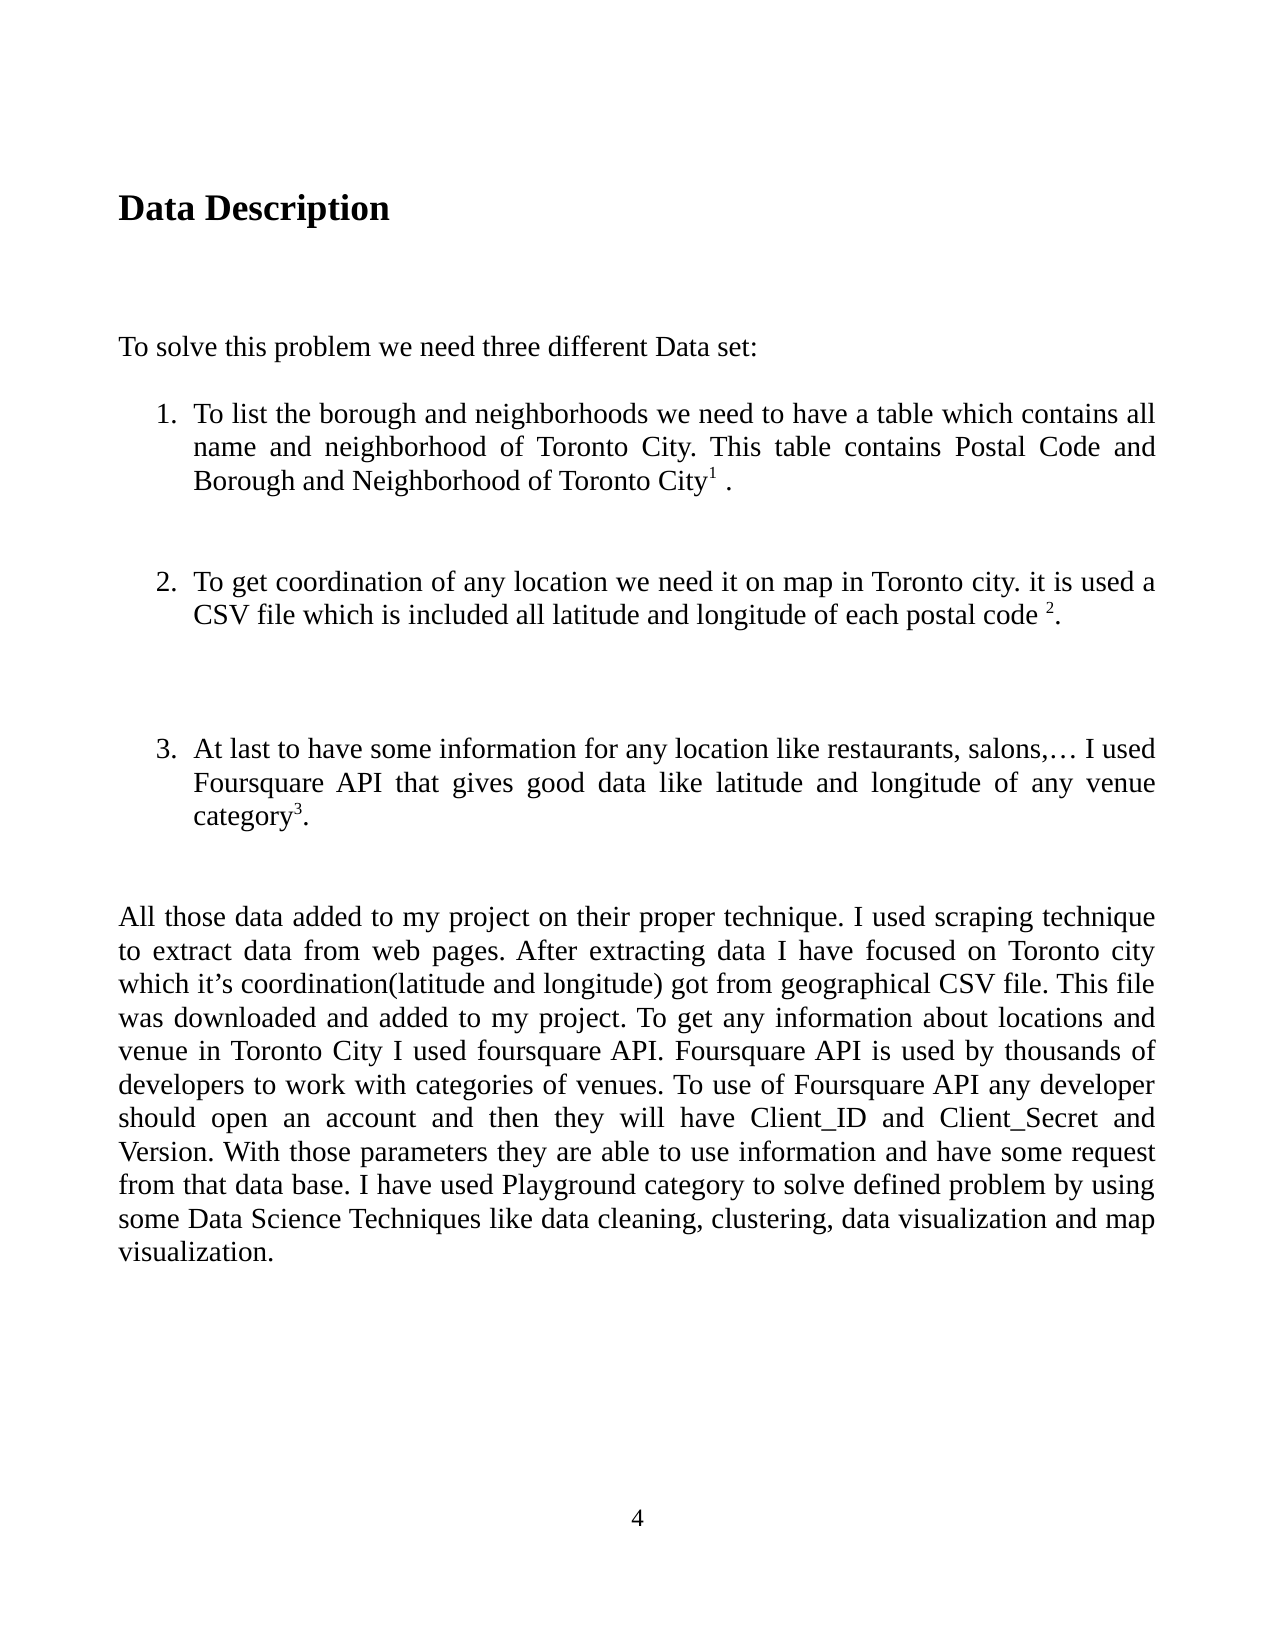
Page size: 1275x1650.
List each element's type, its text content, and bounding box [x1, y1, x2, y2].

list To get coordination of any location we need it on map in Toronto city. it is used a CSV file which is included all latitude and longitude of each postal code 2. [156, 564, 1157, 631]
list At last to have some information for any location like restaurants, salons,… I used Foursquare API that gives good data like latitude and longitude of any venue category3. [156, 731, 1157, 832]
text To solve this problem we need three different Data set: [118, 329, 1157, 362]
text Data Description [118, 185, 1157, 228]
list To list the borough and neighborhoods we need to have a table which contains all name and neighborhood of Toronto City. This table contains Postal Code and Borough and Neighborhood of Toronto City1 . [156, 396, 1157, 497]
text All those data added to my project on their proper technique. I used scraping technique to extract data from web pages. After extracting data I have focused on Toronto city which it’s coordination(latitude and longitude) got from geographical CSV file. This file was downloaded and added to my project. To get any information about locations and venue in Toronto City I used foursquare API. Foursquare API is used by thousands of developers to work with categories of venues. To use of Foursquare API any developer should open an account and then they will have Client_ID and Client_Secret and Version. With those parameters they are able to use information and have some request from that data base. I have used Playground category to solve defined problem by using some Data Science Techniques like data cleaning, clustering, data visualization and map visualization. [118, 899, 1157, 1268]
